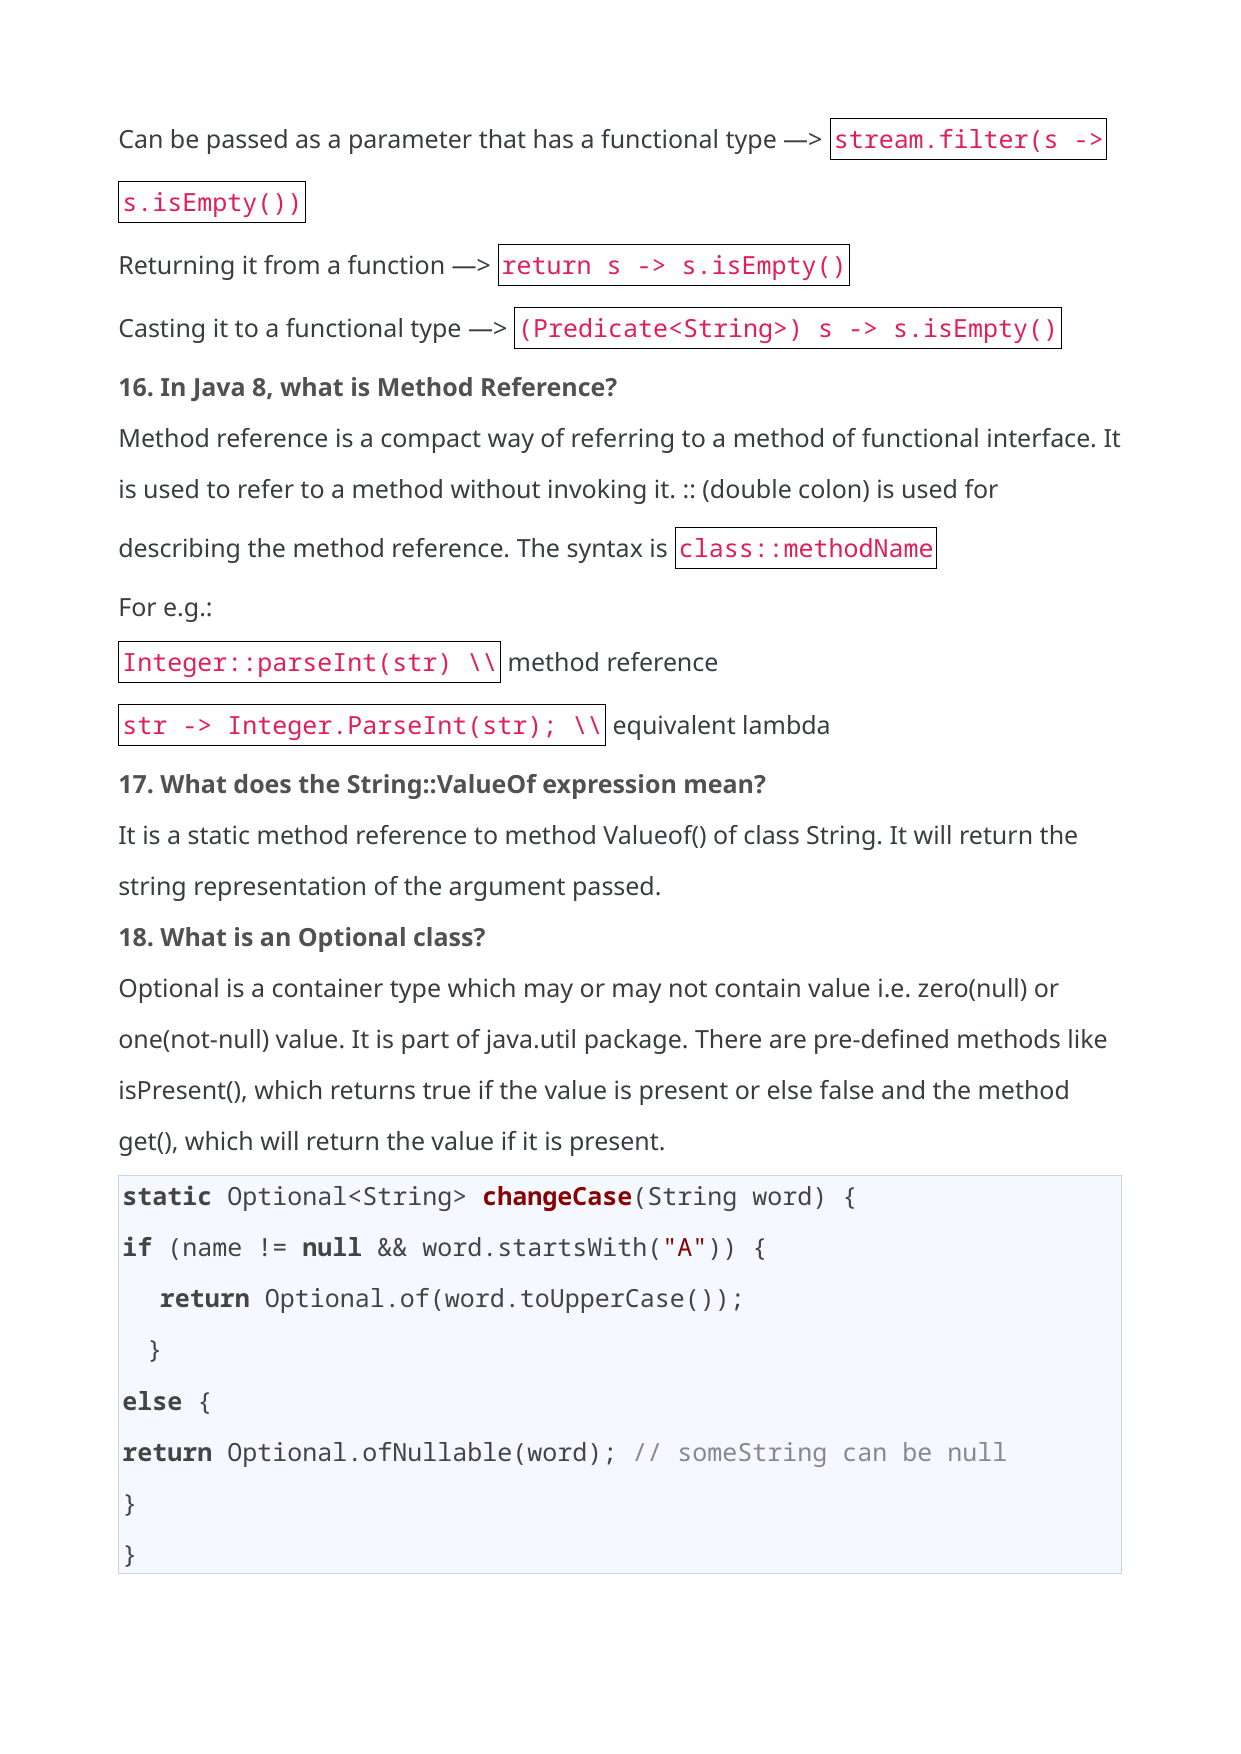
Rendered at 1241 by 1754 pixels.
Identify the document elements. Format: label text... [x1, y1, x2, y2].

text return Optional.ofNullable(word); // someString can be null [119, 1430, 1121, 1468]
text } [119, 1328, 1121, 1366]
text } [119, 1532, 1121, 1573]
text Method reference is a compact way of referring to a method of functional interface. It is used to refer to a method without invoking it. :: (double colon) is used for describing the method reference. The syntax is class::methodName [118, 421, 1122, 569]
text Optional is a container type which may or may not contain value i.e. zero(null) or one(not-null) value. It is part of java.util package. There are pre-defined methods like isPresent(), which returns true if the value is present or else false and the method get(), which will return the value if it is present. [118, 971, 1122, 1158]
text For e.g.: [118, 590, 1122, 624]
text method reference [501, 641, 1122, 683]
subtitle 17. What does the String::ValueOf expression mean? [118, 767, 1122, 801]
subtitle 16. In Java 8, what is Method Reference? [118, 370, 1122, 404]
text equivalent lambda [606, 704, 1122, 746]
text if (name != null && word.startsWith("A")) { [119, 1226, 1121, 1264]
text static Optional<String> changeCase(String word) { [119, 1176, 1121, 1213]
text It is a static method reference to method Valueof() of class String. It will return the string representation of the argument passed. [118, 818, 1122, 903]
subtitle 18. What is an Optional class? [118, 920, 1122, 954]
text str -> Integer.ParseInt(str); \\ [119, 705, 605, 745]
text else { [119, 1379, 1121, 1417]
text } [119, 1481, 1121, 1519]
text Integer::parseInt(str) \\ [119, 642, 500, 682]
text return Optional.of(word.toUpperCase()); [119, 1277, 1121, 1315]
text Can be passed as a parameter that has a functional type —> stream.filter(s -> s.isEmpty()) Returning it from a function —> return s -> s.isEmpty() Casting it to a functional type —> (Predicate<String>) s -> s.isEmpty() [118, 118, 1122, 349]
